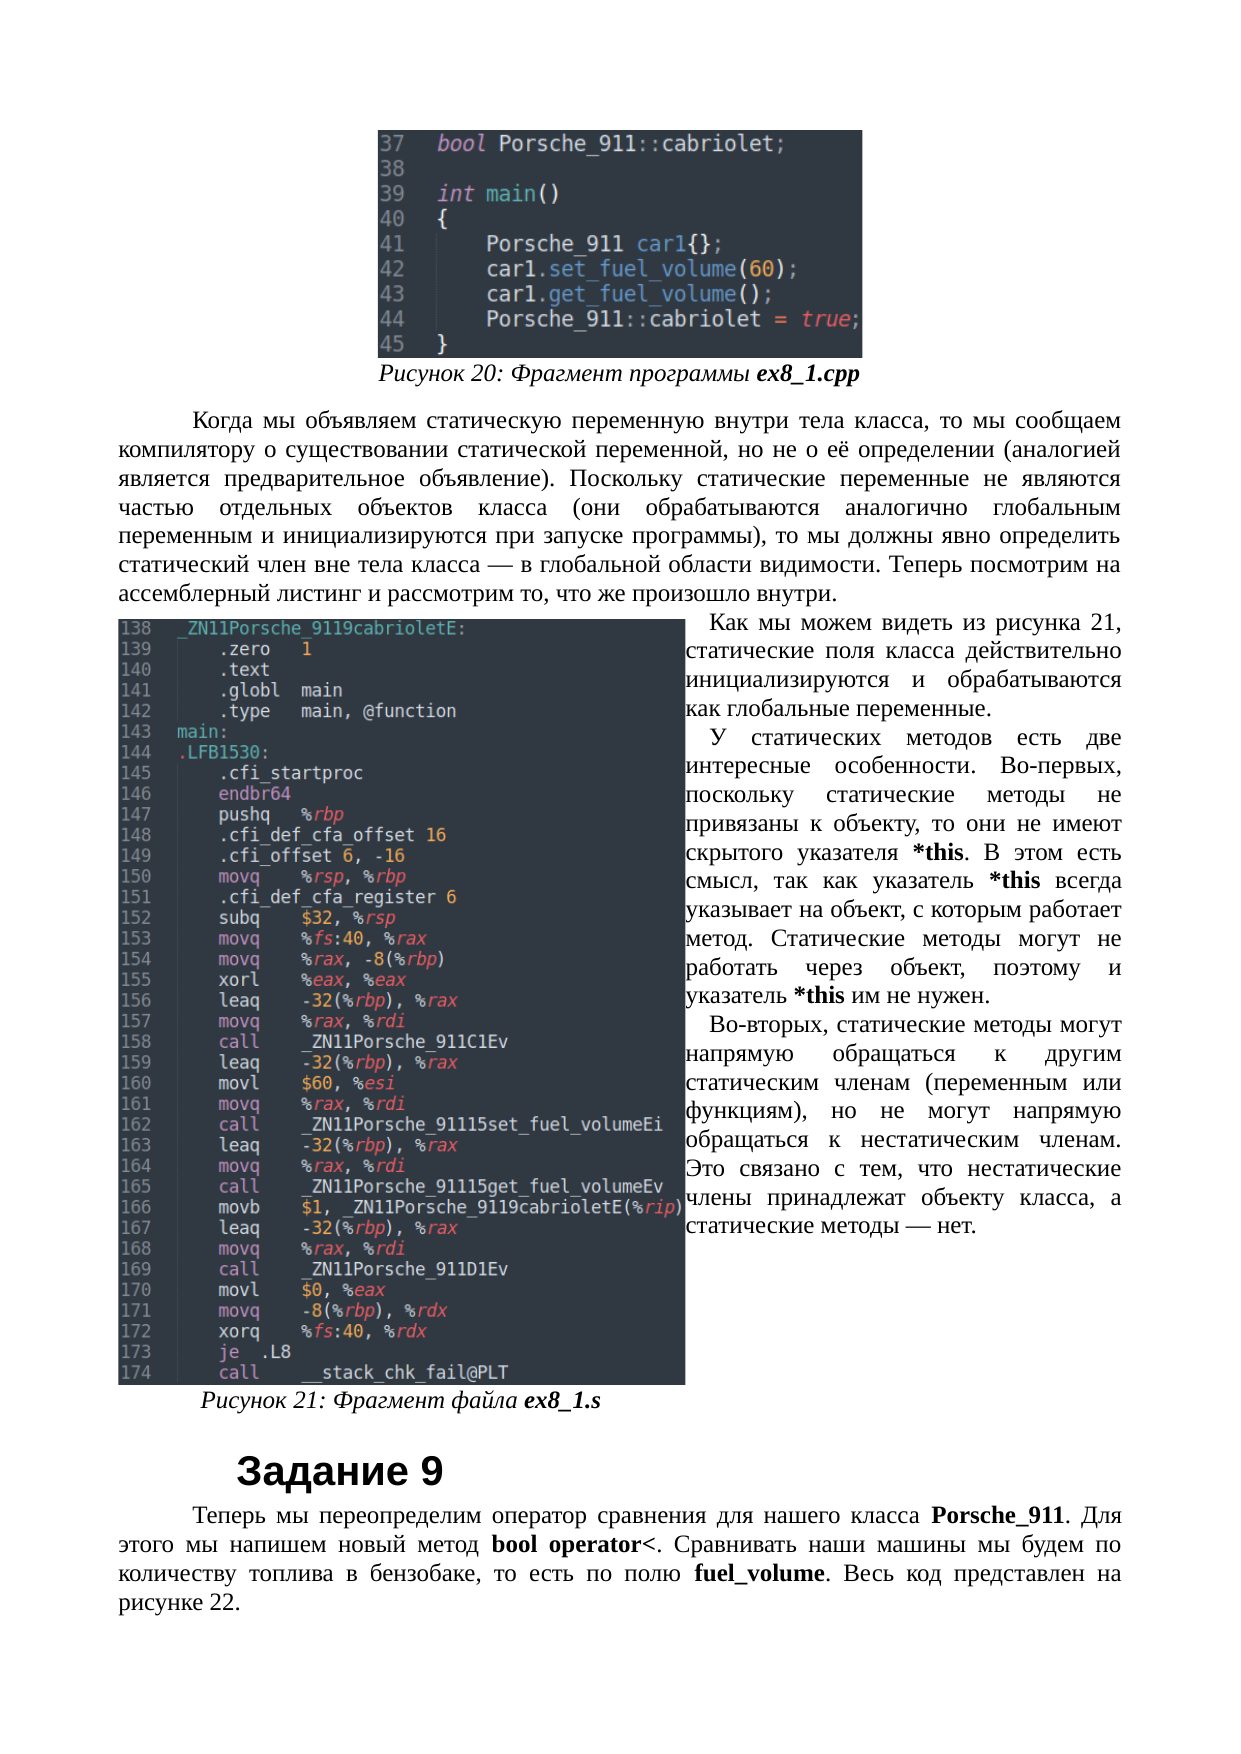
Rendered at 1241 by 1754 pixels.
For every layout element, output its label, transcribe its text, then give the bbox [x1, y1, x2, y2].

text У статических методов есть две интересные особенности. Во-первых, поскольку статические методы не привязаны к объекту, то они не имеют скрытого указателя *this. В этом есть смысл, так как указатель *this всегда указывает на объект, с которым работает метод. Статические методы могут не работать через объект, поэтому и указатель *this им не нужен. [686, 722, 1122, 1009]
picture [118, 619, 686, 1385]
text Как мы можем видеть из рисунка 21, статические поля класса действительно инициализируются и обрабатываются как глобальные переменные. [118, 607, 1122, 722]
text Во-вторых, статические методы могут напрямую обращаться к другим статическим членам (переменным или функциям), но не могут напрямую обращаться к нестатическим членам. Это связано с тем, что нестатические члены принадлежат объекту класса, а статические методы — нет. [686, 1009, 1122, 1239]
text Рисунок 21: Фрагмент файла ex8_1.s [118, 1385, 685, 1413]
text Теперь мы переопределим оператор сравнения для нашего класса Porsche_911. Для этого мы напишем новый метод bool operator<. Сравнивать наши машины мы будем по количеству топлива в бензобаке, то есть по полю fuel_volume. Весь код представлен на рисунке 22. [118, 1500, 1122, 1615]
text Задание 9 [236, 1447, 1122, 1494]
text Рисунок 20: Фрагмент программы ex8_1.cpp [378, 358, 862, 387]
text Когда мы объявляем статическую переменную внутри тела класса, то мы сообщаем компилятору о существовании статической переменной, но не о её определении (аналогией является предварительное объявление). Поскольку статические переменные не являются частью отдельных объектов класса (они обрабатываются аналогично глобальным переменным и инициализируются при запуске программы), то мы должны явно определить статический член вне тела класса — в глобальной области видимости. Теперь посмотрим на ассемблерный листинг и рассмотрим то, что же произошло внутри. [118, 406, 1122, 607]
picture [377, 130, 863, 358]
